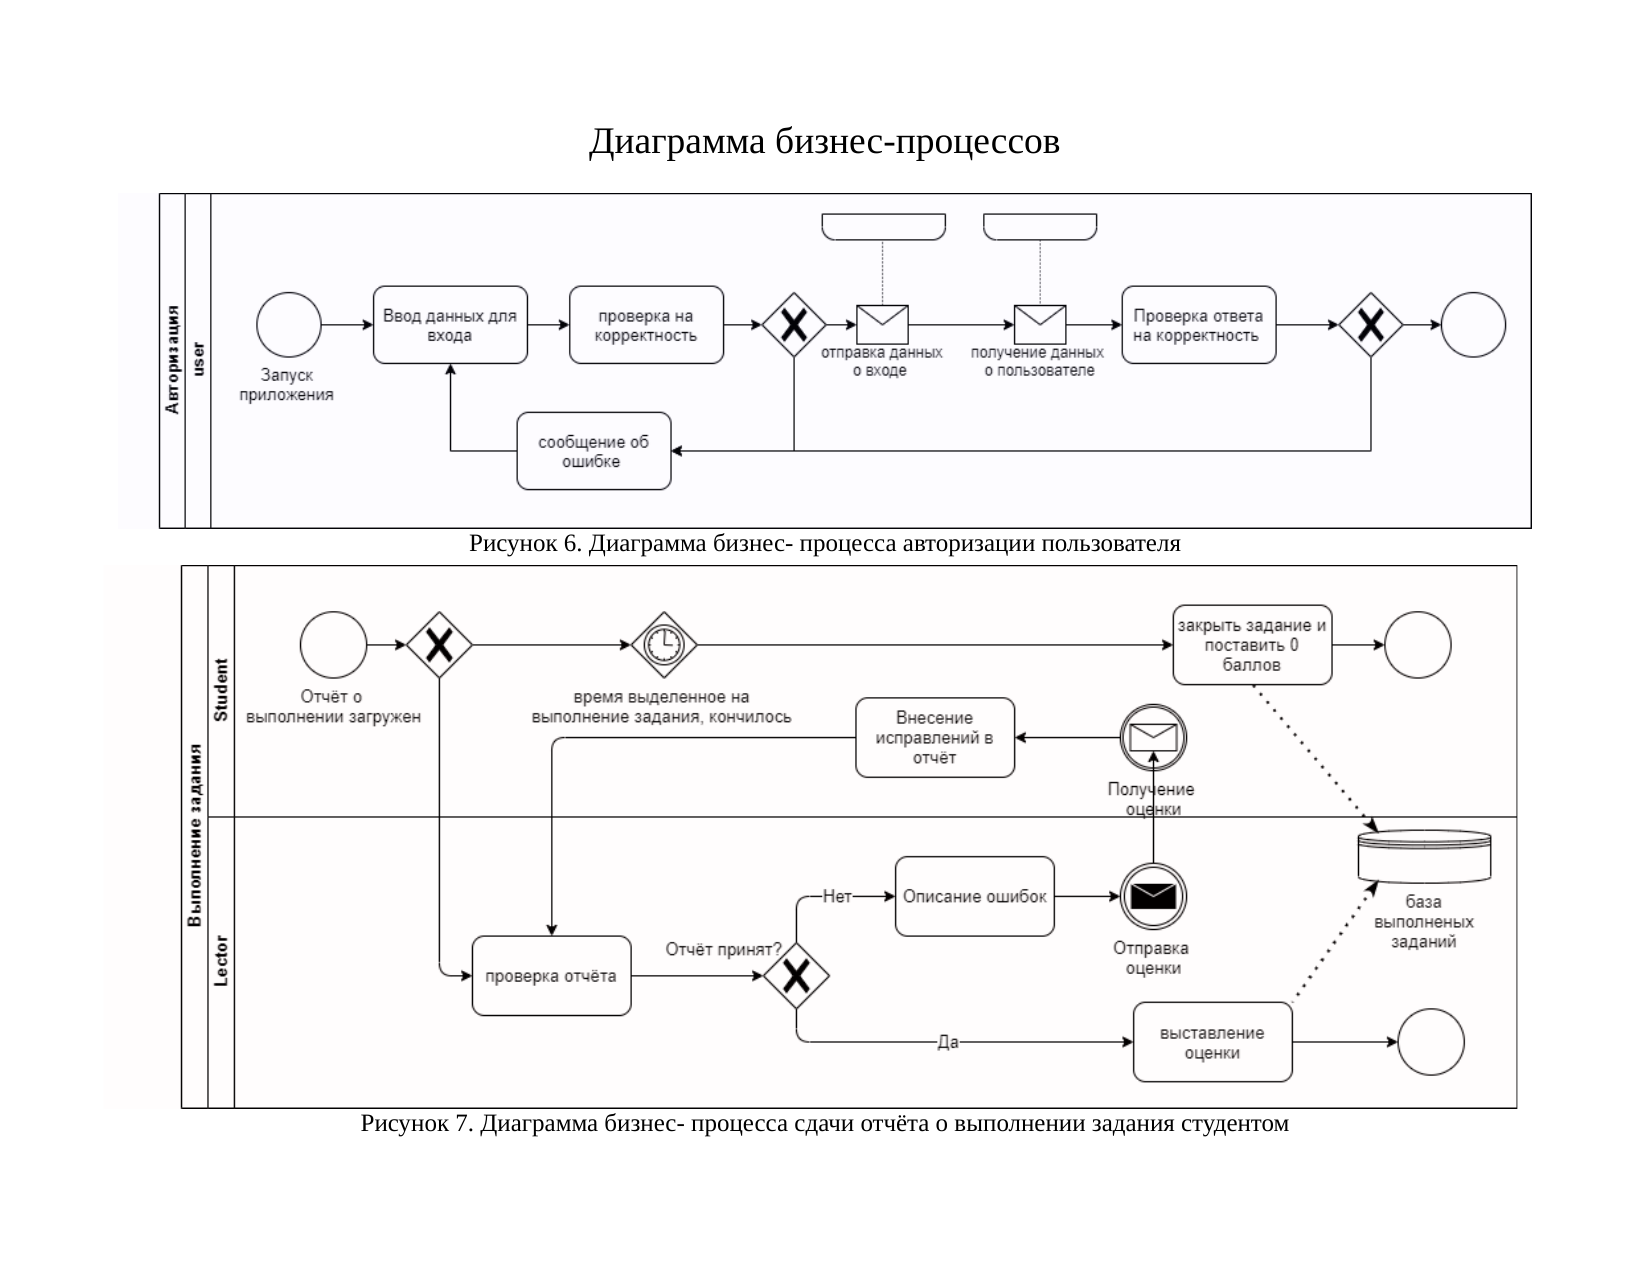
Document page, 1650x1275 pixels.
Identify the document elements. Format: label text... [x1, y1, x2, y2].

text Рисунок 6. Диаграмма бизнес- процесса авторизации пользователя [118, 529, 1532, 557]
text Рисунок 7. Диаграмма бизнес- процесса сдачи отчёта о выполнении задания студентом [118, 557, 1532, 1137]
text Диаграмма бизнес-процессов [118, 118, 1532, 161]
picture [118, 193, 1532, 529]
picture [103, 565, 1518, 1109]
